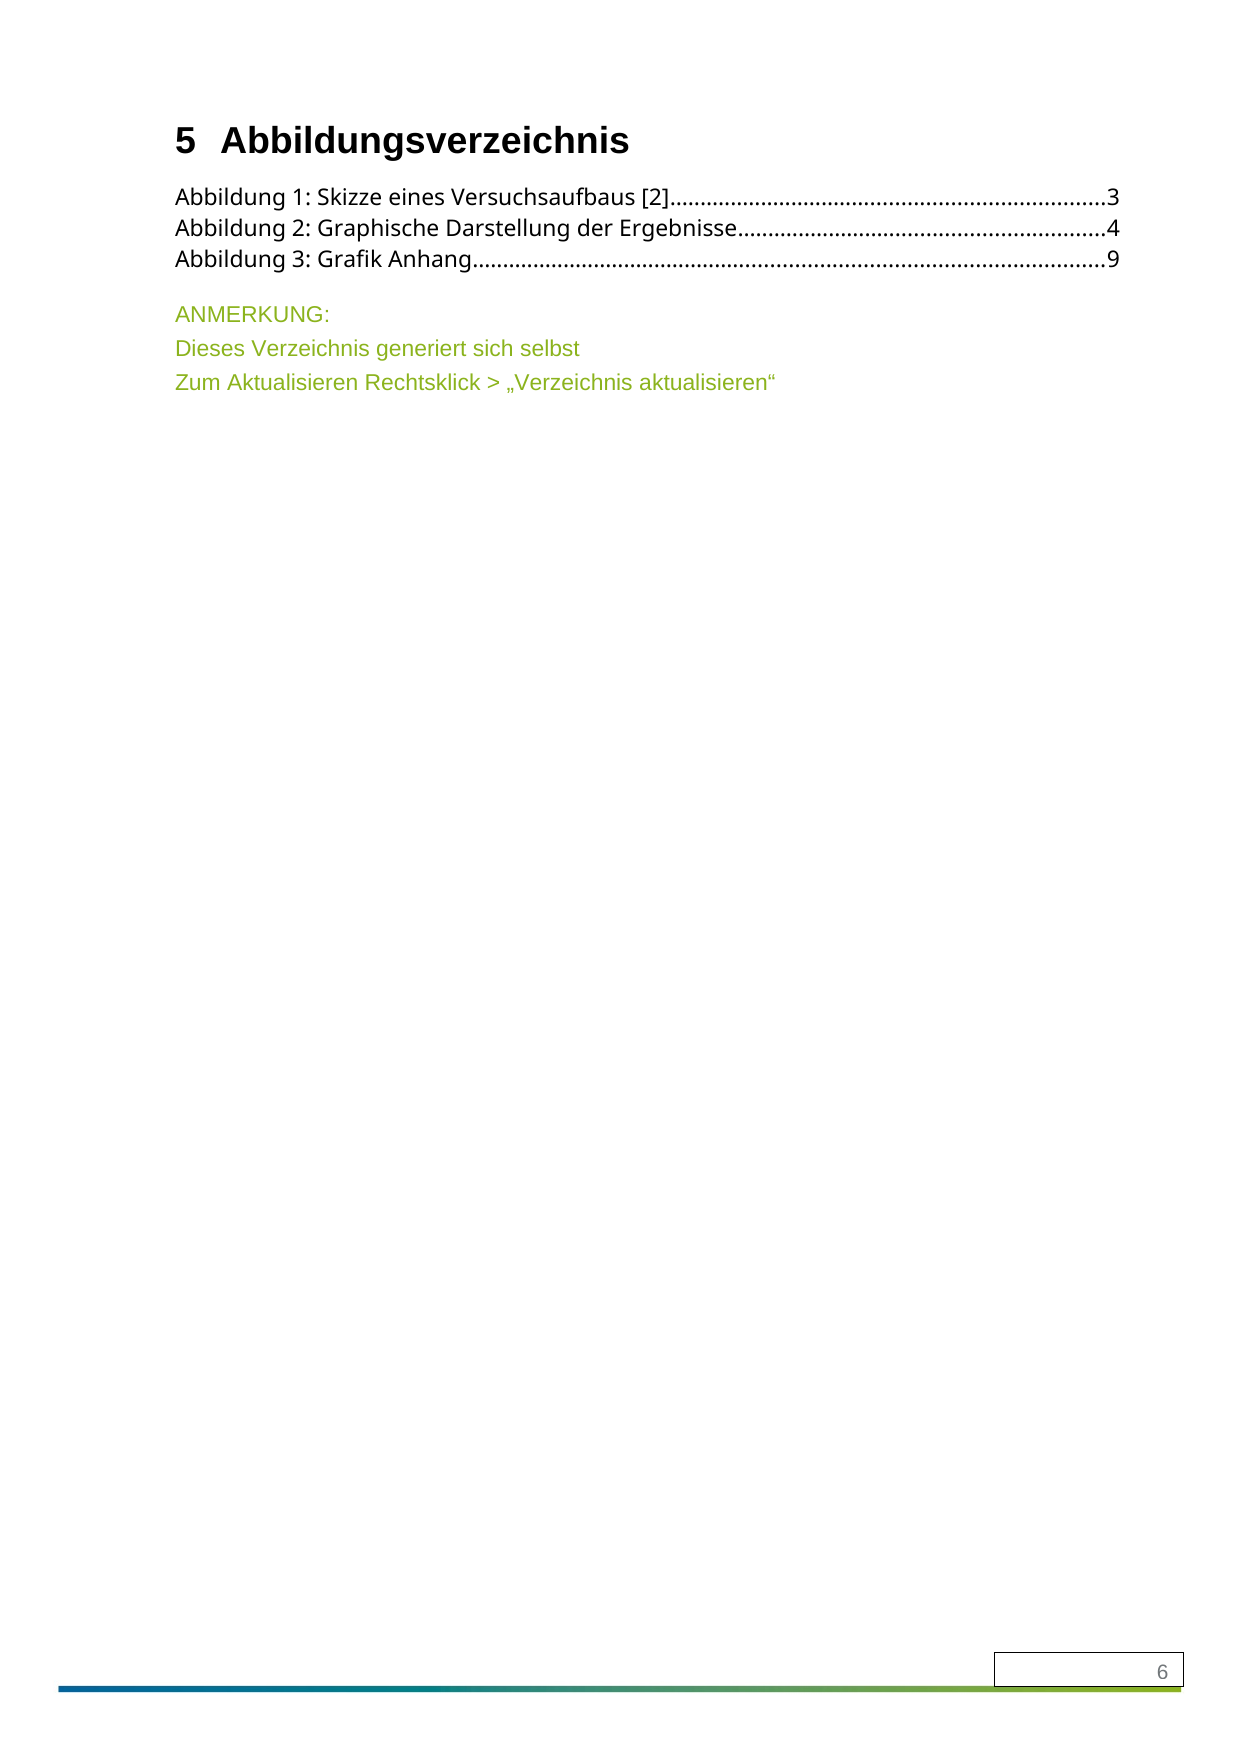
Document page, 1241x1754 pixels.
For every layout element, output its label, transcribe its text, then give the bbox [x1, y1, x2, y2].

text Abbildung 3: Grafik Anhang 9 [175, 243, 1120, 274]
text Dieses Verzeichnis generiert sich selbst [175, 335, 1120, 361]
picture [0, 1680, 1239, 1752]
text Abbildung 2: Graphische Darstellung der Ergebnisse 4 [175, 212, 1120, 243]
subtitle Abbildungsverzeichnis [175, 118, 1120, 161]
text Abbildung 1: Skizze eines Versuchsaufbaus [2] 3 [175, 180, 1120, 212]
text ANMERKUNG: [175, 301, 1120, 327]
text Zum Aktualisieren Rechtsklick > „Verzeichnis aktualisieren“ [175, 369, 1120, 395]
